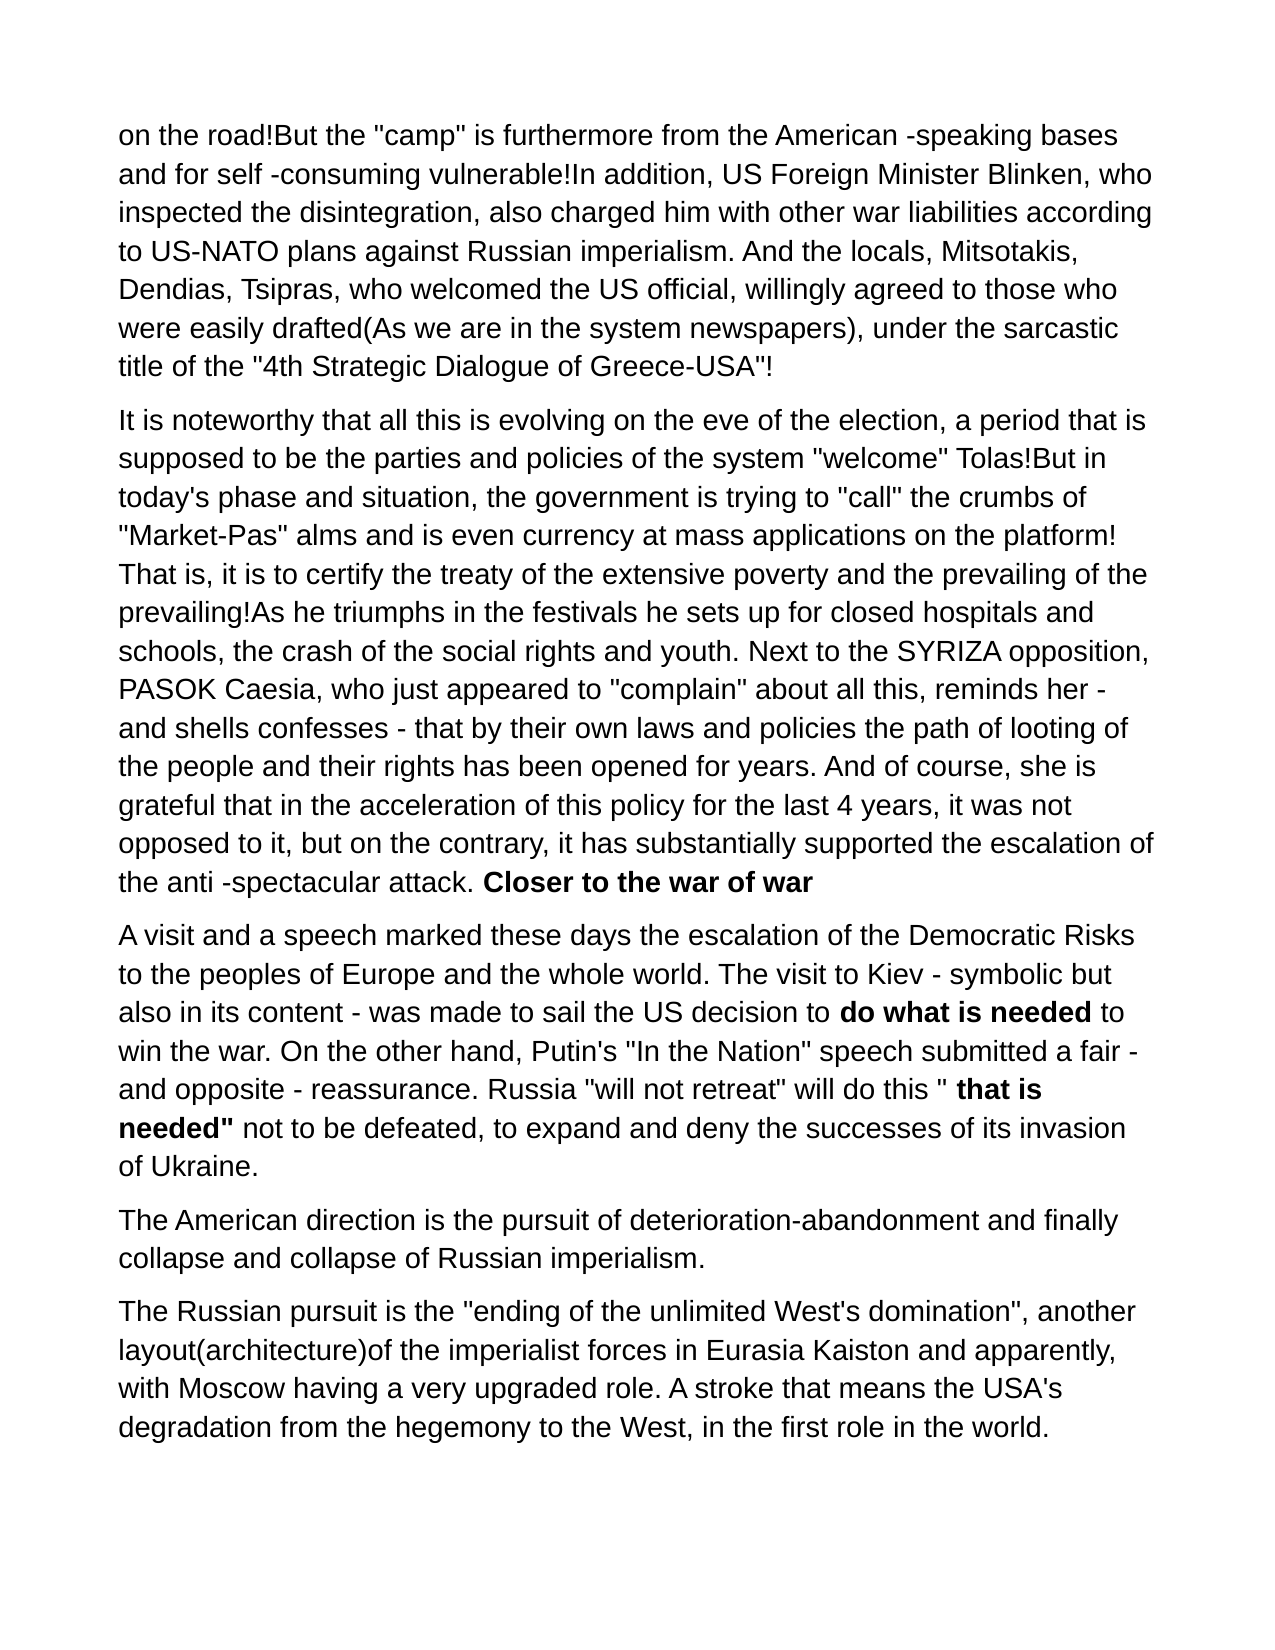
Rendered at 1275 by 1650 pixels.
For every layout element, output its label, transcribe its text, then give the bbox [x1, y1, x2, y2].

text A visit and a speech marked these days the escalation of the Democratic Risks to the peoples of Europe and the whole world. The visit to Kiev - symbolic but also in its content - was made to sail the US decision to do what is needed to win the war. On the other hand, Putin's "In the Nation" speech submitted a fair - and opposite - reassurance. Russia "will not retreat" will do this " that is needed" not to be defeated, to expand and deny the successes of its invasion of Ukraine. [118, 918, 1157, 1183]
text The Russian pursuit is the "ending of the unlimited West's domination", another layout(architecture)of the imperialist forces in Eurasia Kaiston and apparently, with Moscow having a very upgraded role. A stroke that means the USA's degradation from the hegemony to the West, in the first role in the world. [118, 1294, 1157, 1443]
text on the road!But the "camp" is furthermore from the American -speaking bases and for self -consuming vulnerable!In addition, US Foreign Minister Blinken, who inspected the disintegration, also charged him with other war liabilities according to US-NATO plans against Russian imperialism. And the locals, Mitsotakis, Dendias, Tsipras, who welcomed the US official, willingly agreed to those who were easily drafted(As we are in the system newspapers), under the sarcastic title of the "4th Strategic Dialogue of Greece-USA"! [118, 118, 1157, 383]
text The American direction is the pursuit of deterioration-abandonment and finally collapse and collapse of Russian imperialism. [118, 1202, 1157, 1274]
text It is noteworthy that all this is evolving on the eve of the election, a period that is supposed to be the parties and policies of the system "welcome" Tolas!But in today's phase and situation, the government is trying to "call" the crumbs of "Market-Pas" alms and is even currency at mass applications on the platform!That is, it is to certify the treaty of the extensive poverty and the prevailing of the prevailing!As he triumphs in the festivals he sets up for closed hospitals and schools, the crash of the social rights and youth. Next to the SYRIZA opposition, PASOK Caesia, who just appeared to "complain" about all this, reminds her - and shells confesses - that by their own laws and policies the path of looting of the people and their rights has been opened for years. And of course, she is grateful that in the acceleration of this policy for the last 4 years, it was not opposed to it, but on the contrary, it has substantially supported the escalation of the anti -spectacular attack. Closer to the war of war [118, 402, 1157, 898]
